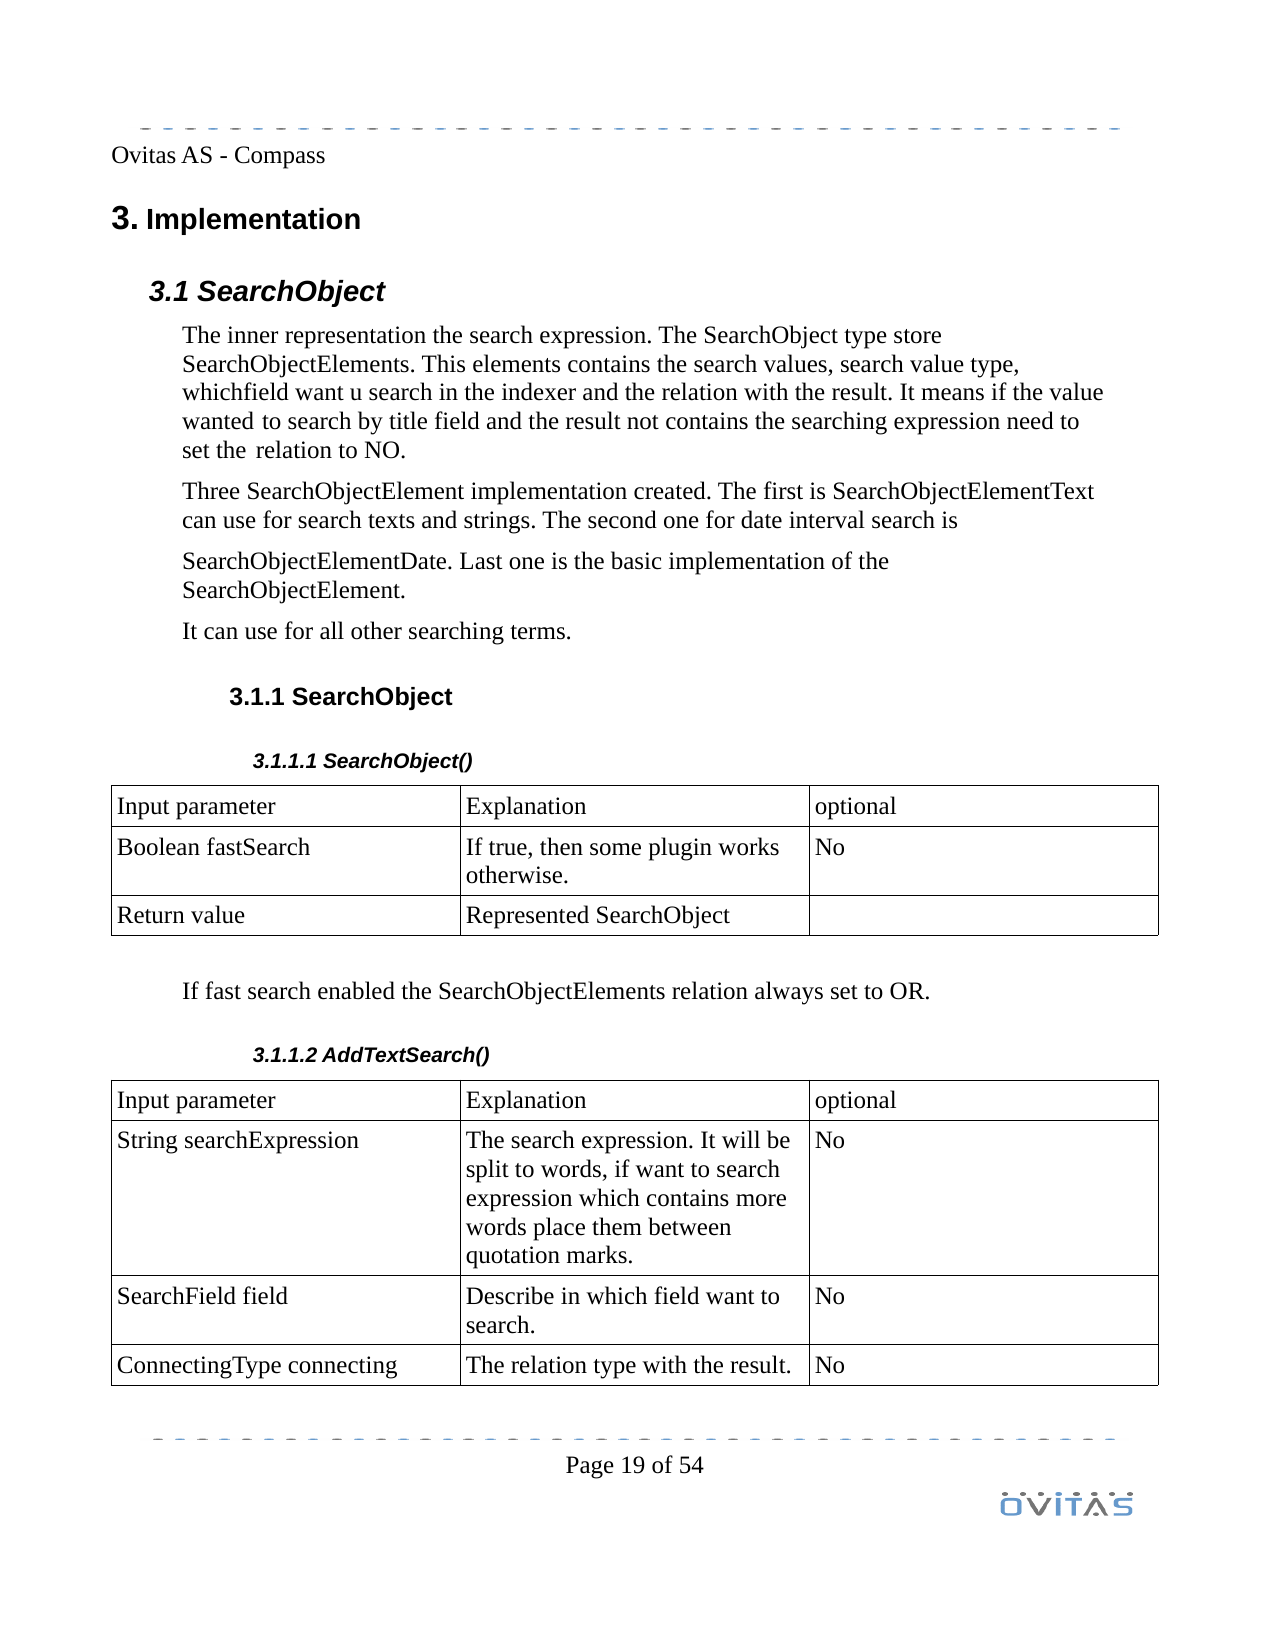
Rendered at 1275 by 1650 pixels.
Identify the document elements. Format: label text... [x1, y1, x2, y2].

table_header Explanation [461, 1081, 809, 1120]
table_header Explanation [461, 786, 809, 826]
table_cell No [810, 1121, 1158, 1275]
table_cell If true, then some plugin works otherwise. [461, 827, 809, 895]
text It can use for all other searching terms. [182, 616, 1111, 645]
table_cell Describe in which field want to search. [461, 1276, 809, 1344]
table_cell ConnectingType connecting [112, 1345, 460, 1384]
table_cell No [810, 1345, 1158, 1384]
text SearchObjectElementDate. Last one is the basic implementation of the SearchObjectElement. [182, 546, 1111, 604]
subtitle 3.1.1.2 AddTextSearch() [253, 1043, 1158, 1067]
table_header Input parameter [112, 786, 460, 826]
table_cell [810, 896, 1158, 935]
table_cell String searchExpression [112, 1121, 460, 1275]
table_cell The relation type with the result. [461, 1345, 809, 1384]
subtitle 3.1 SearchObject [148, 274, 1158, 307]
text Three SearchObjectElement implementation created. The first is SearchObjectElementText can use for search texts and strings. The second one for date interval search is [182, 476, 1111, 534]
subtitle 3.1.1.1 SearchObject() [253, 749, 1158, 773]
table_cell SearchField field [112, 1276, 460, 1344]
text The inner representation the search expression. The SearchObject type store SearchObjectElements. This elements contains the search values, search value type, whichfield want u search in the indexer and the relation with the result. It means if the value wanted to search by title field and the result not contains the searching expression need to set the relation to NO. [182, 320, 1111, 464]
text If fast search enabled the SearchObjectElements relation always set to OR. [182, 976, 1111, 1005]
picture [127, 127, 1134, 131]
table_header optional [810, 786, 1158, 826]
table_cell Represented SearchObject [461, 896, 809, 935]
table_header Input parameter [112, 1081, 460, 1120]
table_header optional [810, 1081, 1158, 1120]
table_cell No [810, 827, 1158, 895]
table_cell The search expression. It will be split to words, if want to search expression which contains more words place them between quotation marks. [461, 1121, 809, 1275]
table_cell Return value [112, 896, 460, 935]
table_cell Boolean fastSearch [112, 827, 460, 895]
subtitle 3.1.1 SearchObject [229, 682, 1158, 711]
subtitle 3. Implementation [66, 198, 1158, 236]
table_cell No [810, 1276, 1158, 1344]
